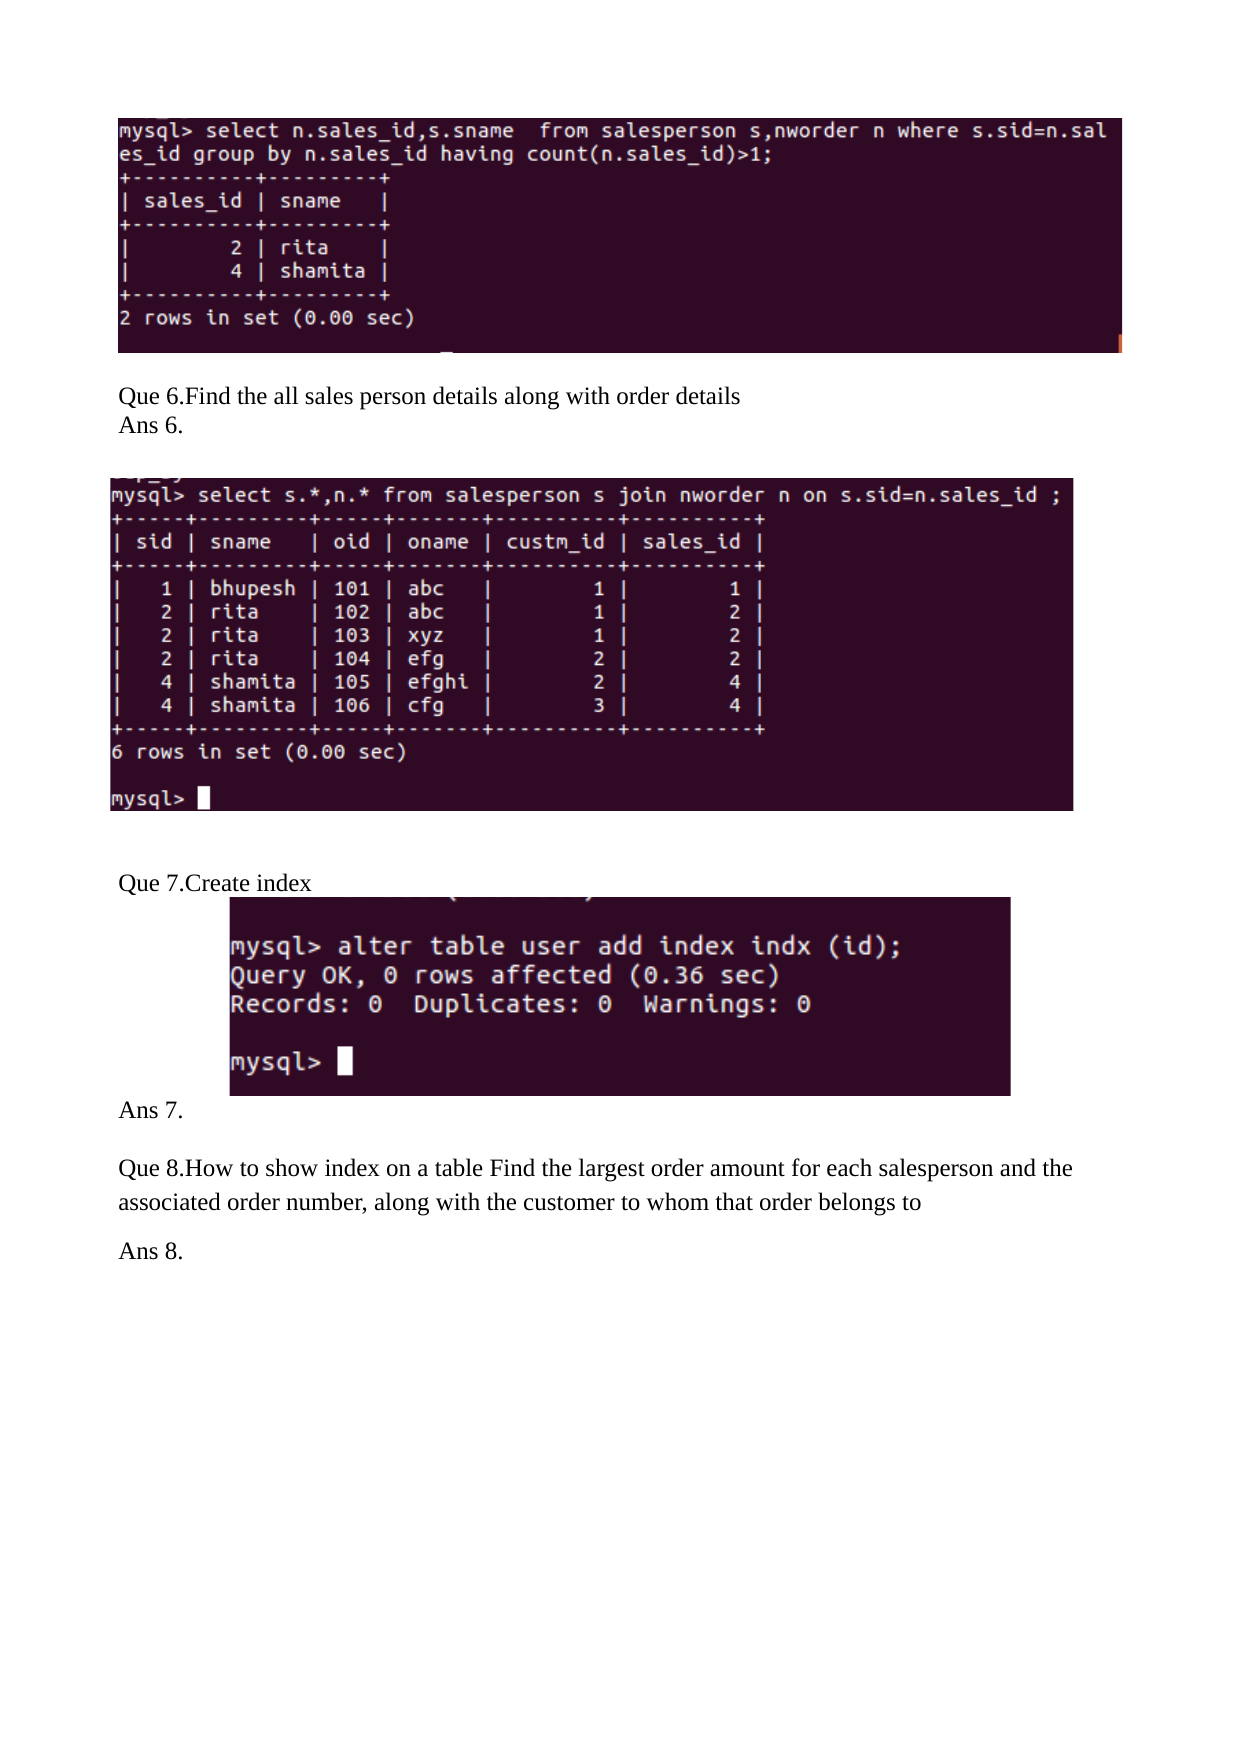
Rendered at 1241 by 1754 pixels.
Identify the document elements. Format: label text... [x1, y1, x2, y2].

text Que 6.Find the all sales person details along with order details [118, 381, 1122, 410]
picture [110, 478, 1074, 811]
text Que 8.How to show index on a table Find the largest order amount for each salesperson and the associated order number, along with the customer to whom that order belongs to [118, 1153, 1122, 1216]
text Que 7.Create index [118, 868, 1122, 897]
text Ans 7. [118, 897, 1122, 1124]
picture [118, 118, 1123, 353]
text Ans 6. [118, 410, 1122, 438]
text Ans 8. [118, 1236, 1122, 1265]
